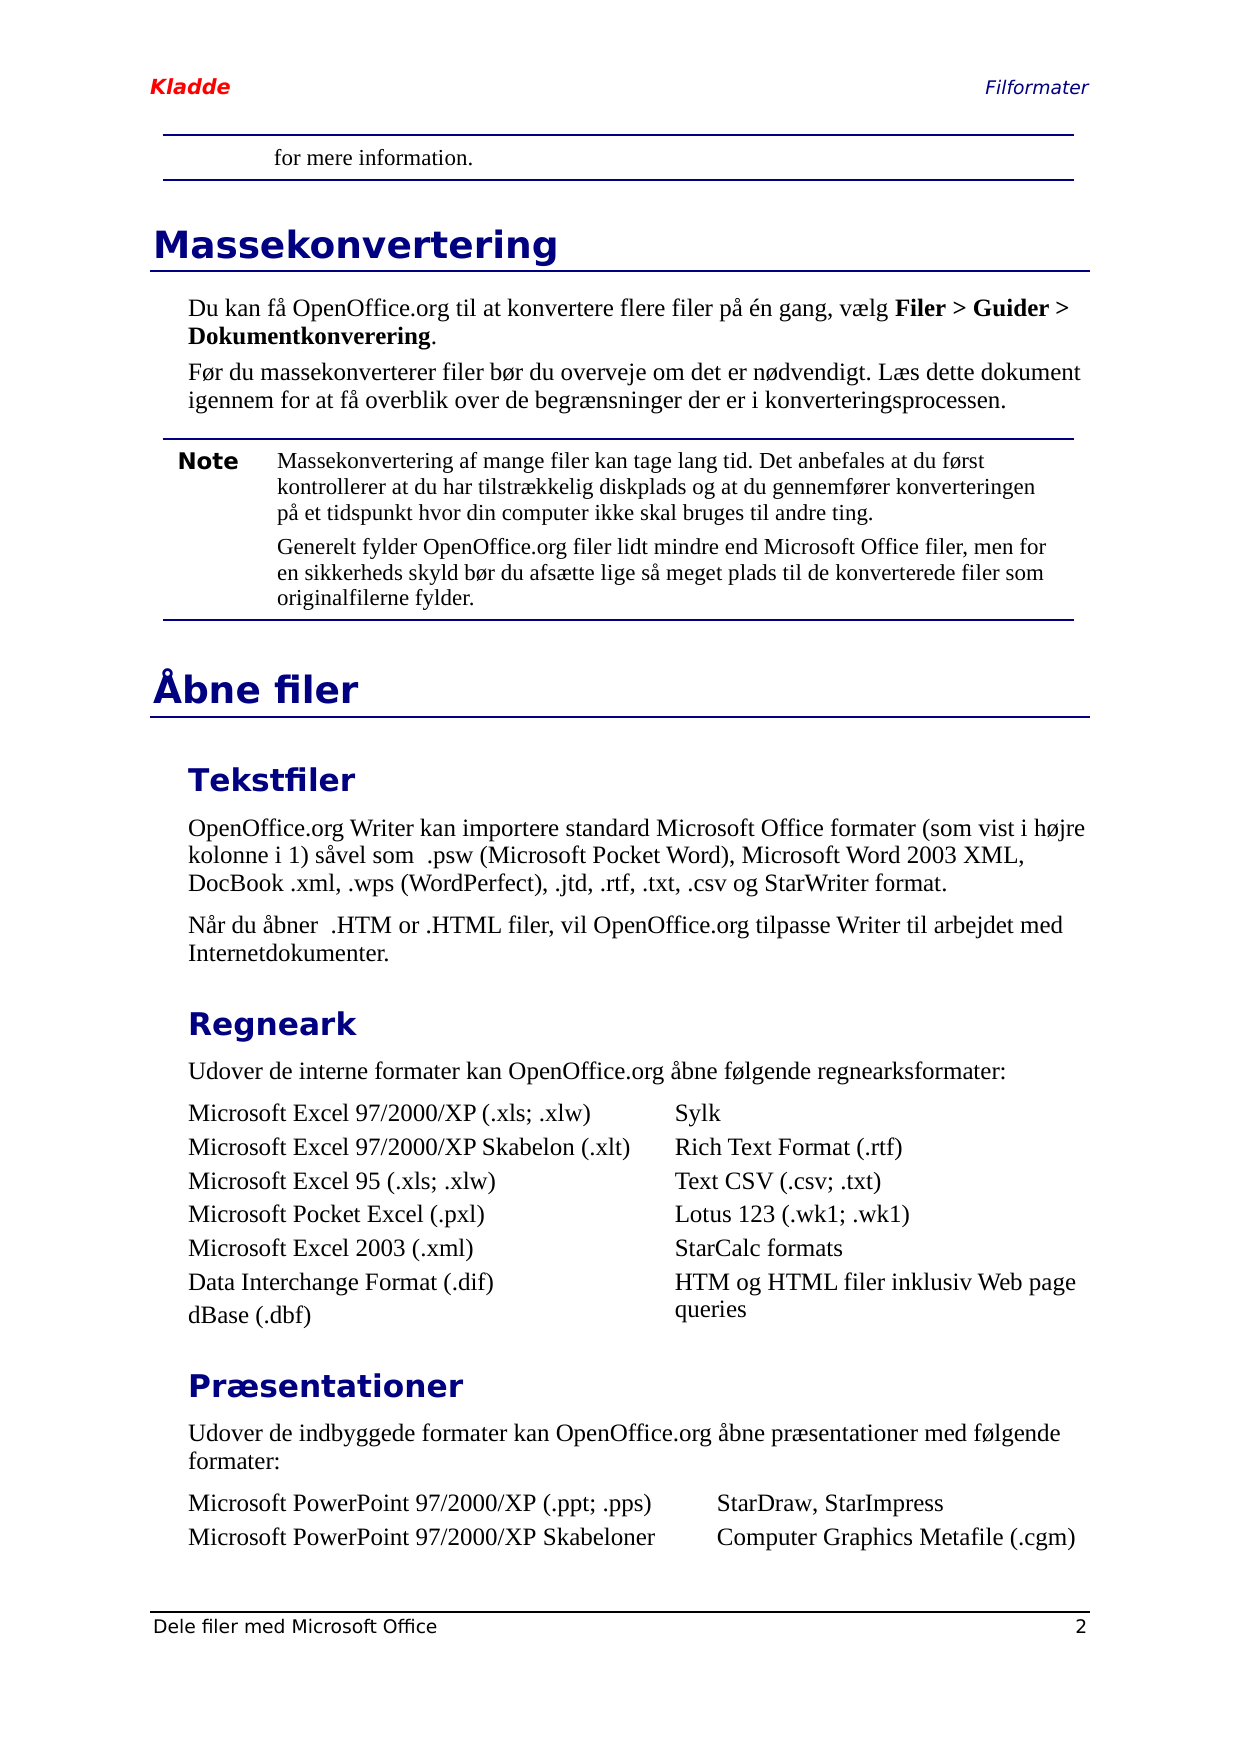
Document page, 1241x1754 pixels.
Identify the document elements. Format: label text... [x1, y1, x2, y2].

subtitle Præsentationer [188, 1368, 1090, 1404]
text Microsoft Excel 97/2000/XP (.xls; .xlw) [188, 1099, 637, 1127]
table_header StarDraw, StarImpress [679, 1489, 1090, 1523]
text Du kan få OpenOffice.org til at konvertere flere filer på én gang, vælg Filer > Guider > Dokumentkonverering. [188, 294, 1090, 349]
text Udover de indbyggede formater kan OpenOffice.org åbne præsentationer med følgende formater: [188, 1419, 1090, 1474]
text OpenOffice.org Writer kan importere standard Microsoft Office formater (som vist i højre kolonne i Tabel 1) såvel som .psw (Microsoft Pocket Word), Microsoft Word 2003 XML, DocBook .xml, .wps (WordPerfect), .jtd, .rtf, .txt, .csv og StarWriter format. [188, 814, 1090, 897]
table_cell Computer Graphics Metafile (.cgm) [679, 1523, 1090, 1557]
text Når du åbner .HTM or .HTML filer, vil OpenOffice.org tilpasse Writer til arbejdet med Internetdokumenter. [188, 912, 1090, 967]
text Før du massekonverterer filer bør du overveje om det er nødvendigt. Læs dette dokument igennem for at få overblik over de begrænsninger der er i konverteringsprocessen. [188, 358, 1090, 414]
table_header [163, 136, 250, 179]
text Microsoft Excel 2003 (.xml) [188, 1234, 637, 1262]
table_header for mere information. [250, 136, 1074, 179]
text Data Interchange Format (.dif) [188, 1268, 637, 1295]
text Microsoft Excel 97/2000/XP Skabelon (.xlt) [188, 1133, 637, 1161]
text Microsoft Pocket Excel (.pxl) [188, 1200, 637, 1228]
text Microsoft Excel 95 (.xls; .xlw) [188, 1167, 637, 1194]
table_header Massekonvertering af mange filer kan tage lang tid. Det anbefales at du først kontrollerer at du har tilstrækkelig diskplads og at du gennemfører konverteringen på et tidspunkt hvor din computer ikke skal bruges til andre ting. Generelt fylder OpenOffice.org filer lidt mindre end Microsoft Office filer, men for en sikkerheds skyld bør du afsætte lige så meget plads til de konverterede filer som originalfilerne fylder. [253, 440, 1074, 619]
text Sylk [674, 1099, 1090, 1127]
subtitle Åbne filer [150, 666, 1090, 716]
text Text CSV (.csv; .txt) [674, 1167, 1090, 1194]
table_header Microsoft PowerPoint 97/2000/XP (.ppt; .pps) [150, 1489, 679, 1523]
text Udover de interne formater kan OpenOffice.org åbne følgende regnearksformater: [188, 1057, 1090, 1085]
table_cell Microsoft PowerPoint 97/2000/XP Skabeloner [150, 1523, 679, 1557]
table_header Note [163, 440, 253, 619]
text HTM og HTML filer inklusiv Web page queries [674, 1268, 1090, 1323]
text Lotus 123 (.wk1; .wk1) [674, 1200, 1090, 1228]
text dBase (.dbf) [188, 1301, 637, 1329]
text StarCalc formats [674, 1234, 1090, 1262]
text Rich Text Format (.rtf) [674, 1133, 1090, 1161]
subtitle Tekstfiler [188, 763, 1090, 799]
subtitle Regneark [188, 1006, 1090, 1042]
subtitle Massekonvertering [150, 220, 1090, 270]
